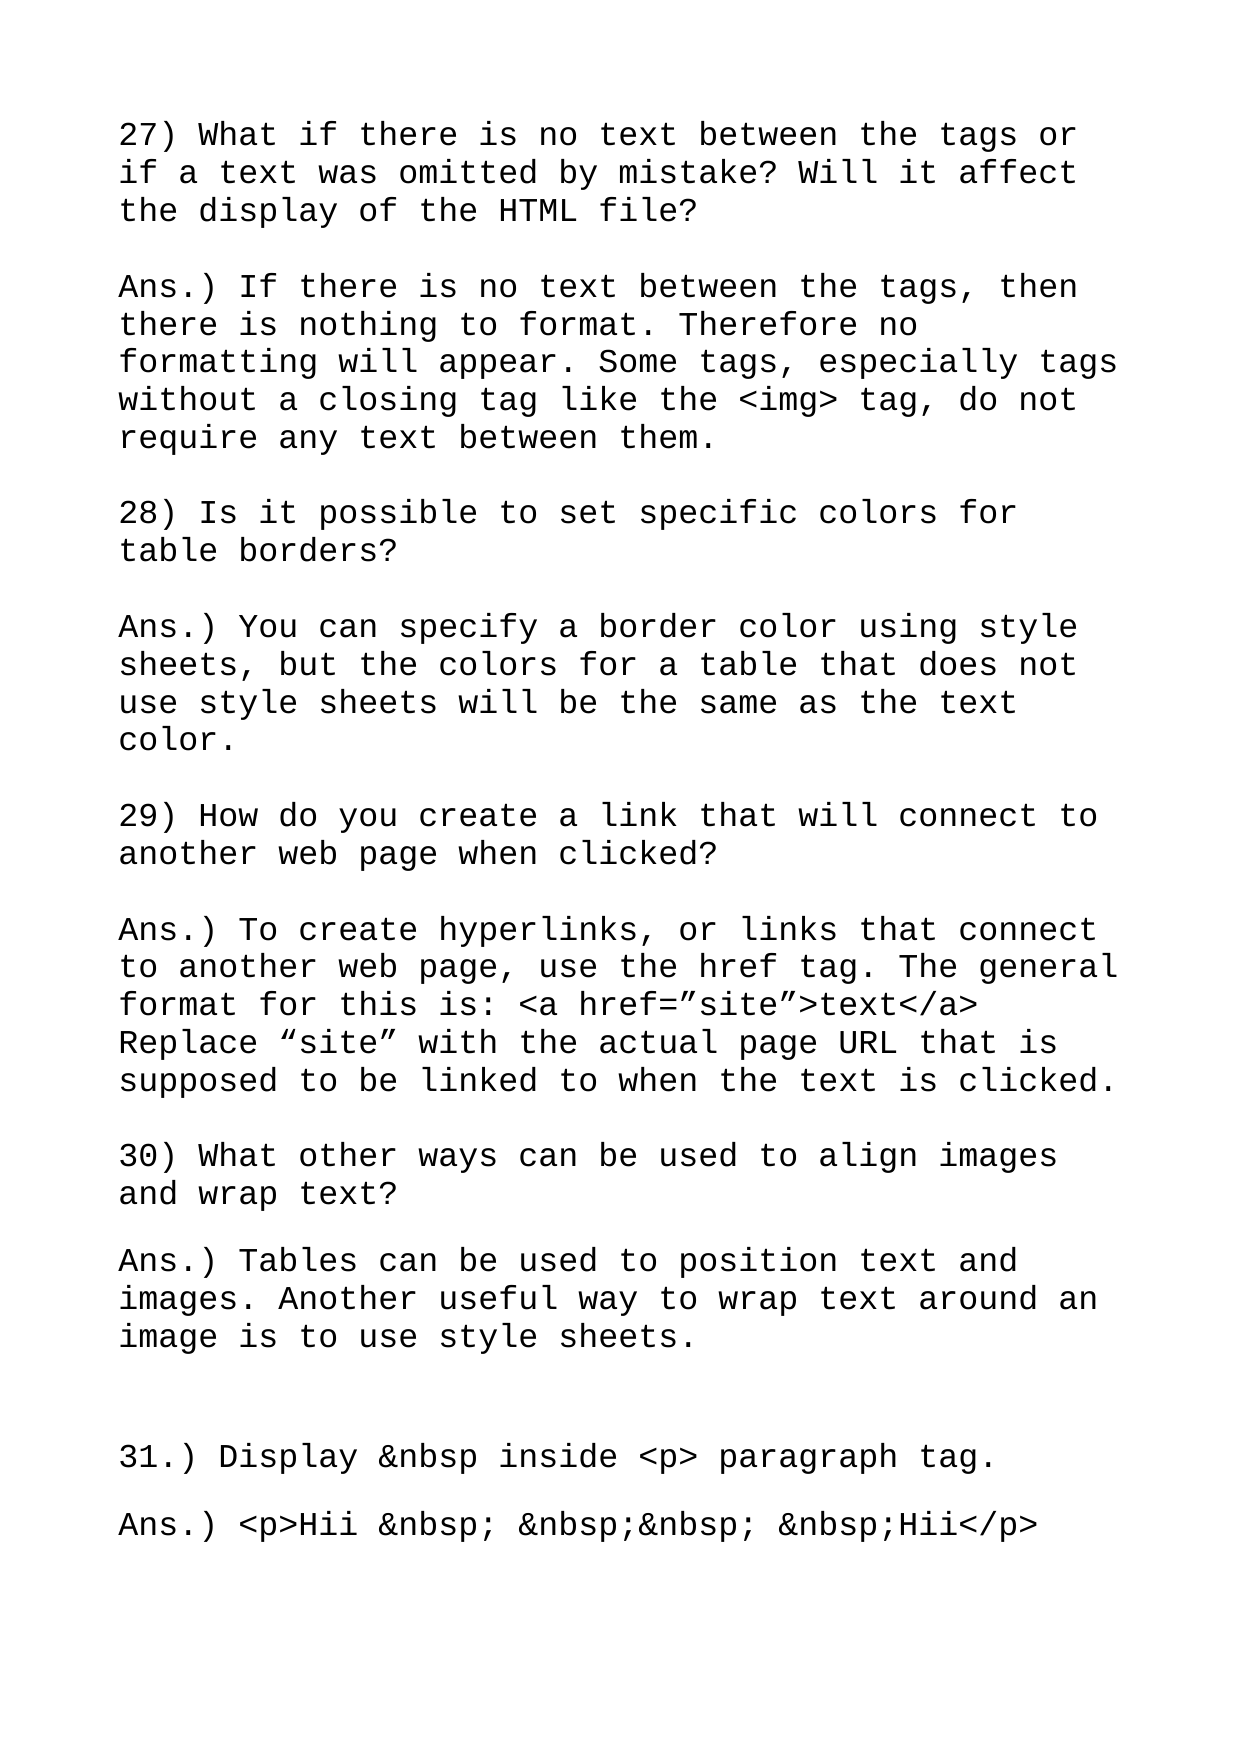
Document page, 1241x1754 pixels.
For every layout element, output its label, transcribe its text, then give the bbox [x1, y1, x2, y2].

text 29) How do you create a link that will connect to another web page when clicked? [118, 799, 1122, 874]
text 31.) Display &nbsp inside <p> paragraph tag. [118, 1440, 1122, 1478]
text 27) What if there is no text between the tags or if a text was omitted by mistake? Will it affect the display of the HTML file? [118, 118, 1122, 232]
text Ans.) To create hyperlinks, or links that connect to another web page, use the href tag. The general format for this is: <a href=”site”>text</a> Replace “site” with the actual page URL that is supposed to be linked to when the text is clicked. [118, 912, 1122, 1101]
text 30) What other ways can be used to align images and wrap text? [118, 1139, 1122, 1215]
text Ans.) If there is no text between the tags, then there is nothing to format. Therefore no formatting will appear. Some tags, especially tags without a closing tag like the <img> tag, do not require any text between them. [118, 269, 1122, 458]
text Ans.) You can specify a border color using style sheets, but the colors for a table that does not use style sheets will be the same as the text color. [118, 610, 1122, 761]
text Ans.) <p>Hii &nbsp; &nbsp;&nbsp; &nbsp;Hii</p> [118, 1507, 1122, 1545]
text 28) Is it possible to set specific colors for table borders? [118, 496, 1122, 572]
text Ans.) Tables can be used to position text and images. Another useful way to wrap text around an image is to use style sheets. [118, 1244, 1122, 1358]
